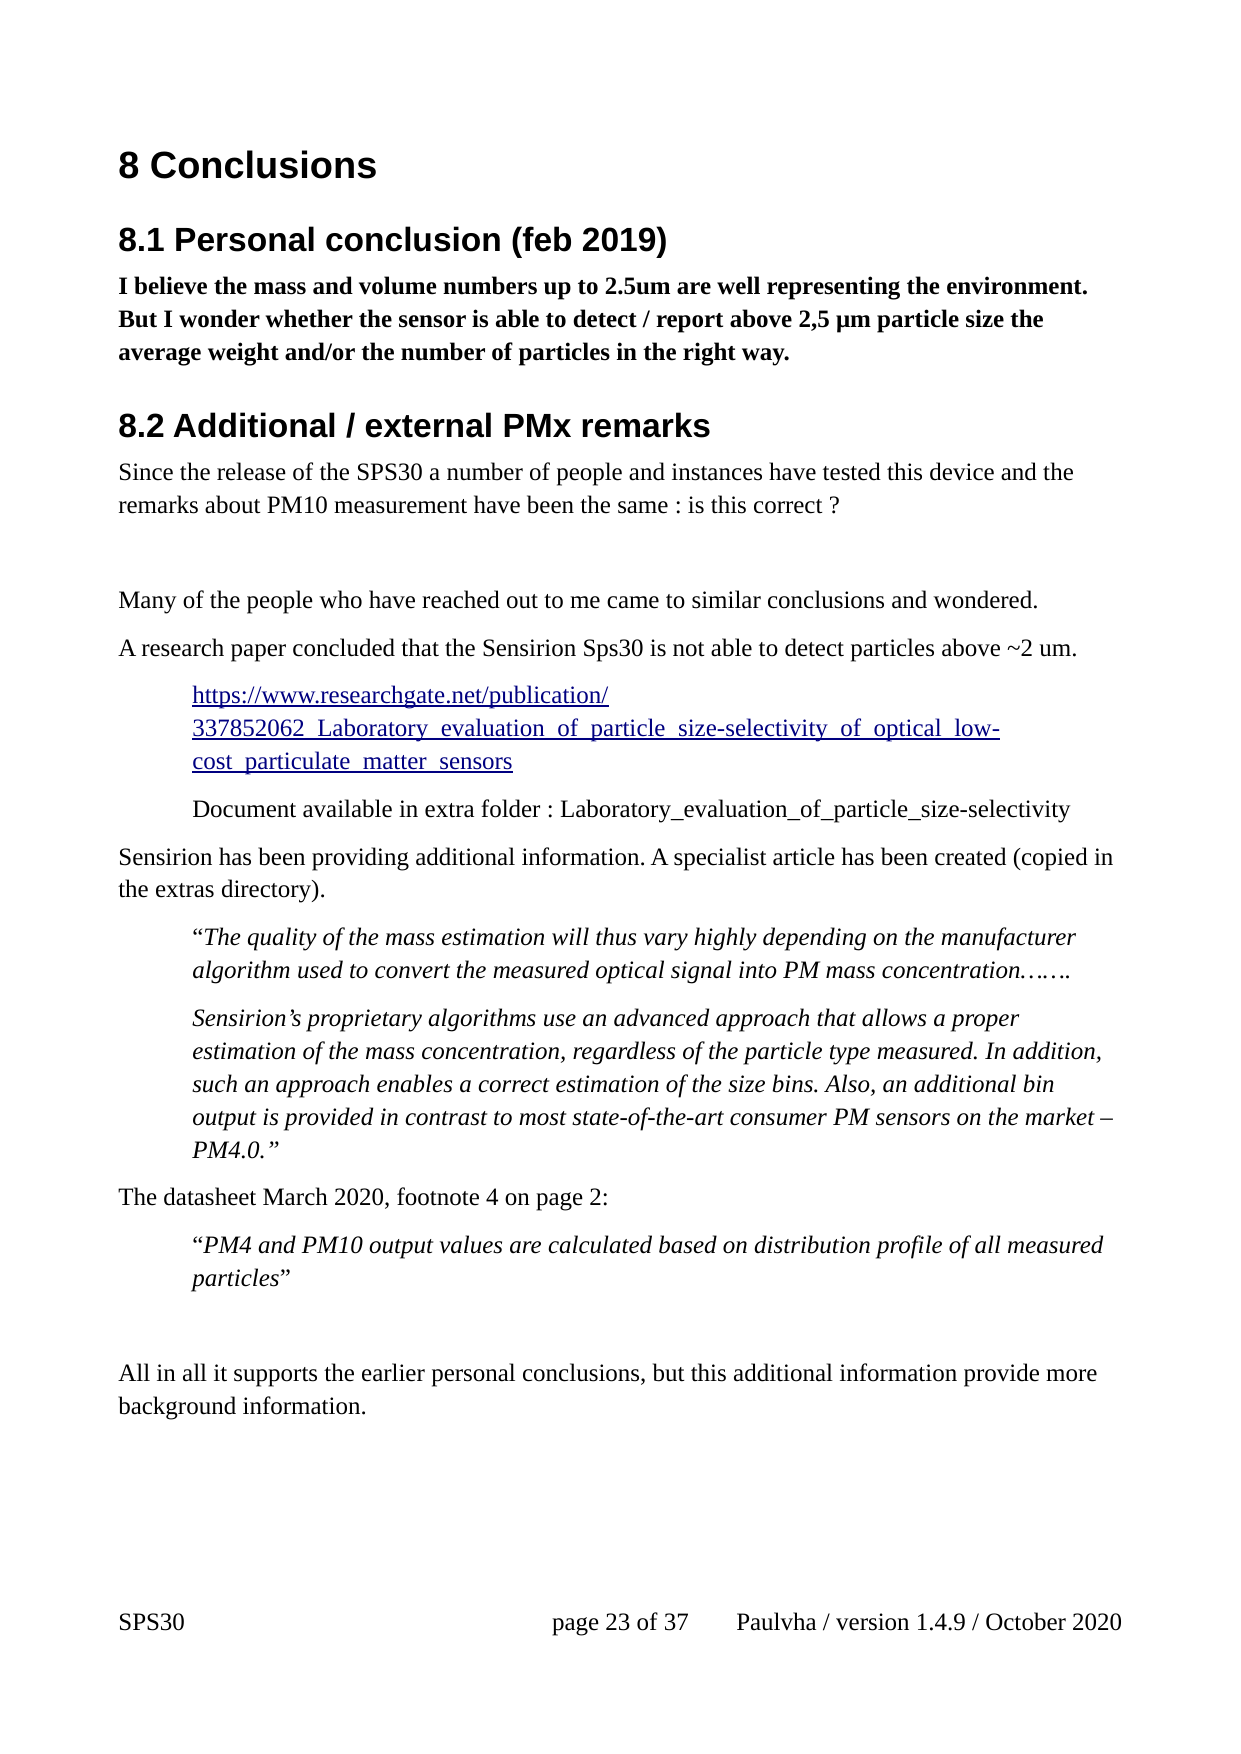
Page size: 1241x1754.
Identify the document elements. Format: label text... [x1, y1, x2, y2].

text Since the release of the SPS30 a number of people and instances have tested this device and the remarks about PM10 measurement have been the same : is this correct ? [118, 457, 1122, 519]
subtitle 8 Conclusions [118, 143, 1122, 187]
text The datasheet March 2020, footnote 4 on page 2: [118, 1182, 1122, 1211]
text Many of the people who have reached out to me came to similar conclusions and wondered. [118, 585, 1122, 614]
text Document available in extra folder : Laboratory_evaluation_of_particle_size-selectivity [192, 794, 1122, 823]
text https://www.researchgate.net/publication/337852062_Laboratory_evaluation_of_particle_size-selectivity_of_optical_low-cost_particulate_matter_sensors [192, 680, 1122, 775]
text I believe the mass and volume numbers up to 2.5um are well representing the environment. But I wonder whether the sensor is able to detect / report above 2,5 μm particle size the average weight and/or the number of particles in the right way. [118, 271, 1122, 366]
text All in all it supports the earlier personal conclusions, but this additional information provide more background information. [118, 1358, 1122, 1420]
text Sensirion’s proprietary algorithms use an advanced approach that allows a proper estimation of the mass concentration, regardless of the particle type measured. In addition, such an approach enables a correct estimation of the size bins. Also, an additional bin output is provided in contrast to most state-of-the-art consumer PM sensors on the market – PM4.0.” [192, 1003, 1122, 1164]
text Sensirion has been providing additional information. A specialist article has been created (copied in the extras directory). [118, 842, 1122, 903]
text “The quality of the mass estimation will thus vary highly depending on the manufacturer algorithm used to convert the measured optical signal into PM mass concentration……. [192, 922, 1122, 984]
subtitle 8.1 Personal conclusion (feb 2019) [118, 220, 1122, 259]
text “PM4 and PM10 output values are calculated based on distribution profile of all measured particles” [192, 1230, 1122, 1292]
subtitle 8.2 Additional / external PMx remarks [118, 406, 1122, 444]
text A research paper concluded that the Sensirion Sps30 is not able to detect particles above ~2 um. [118, 633, 1122, 661]
